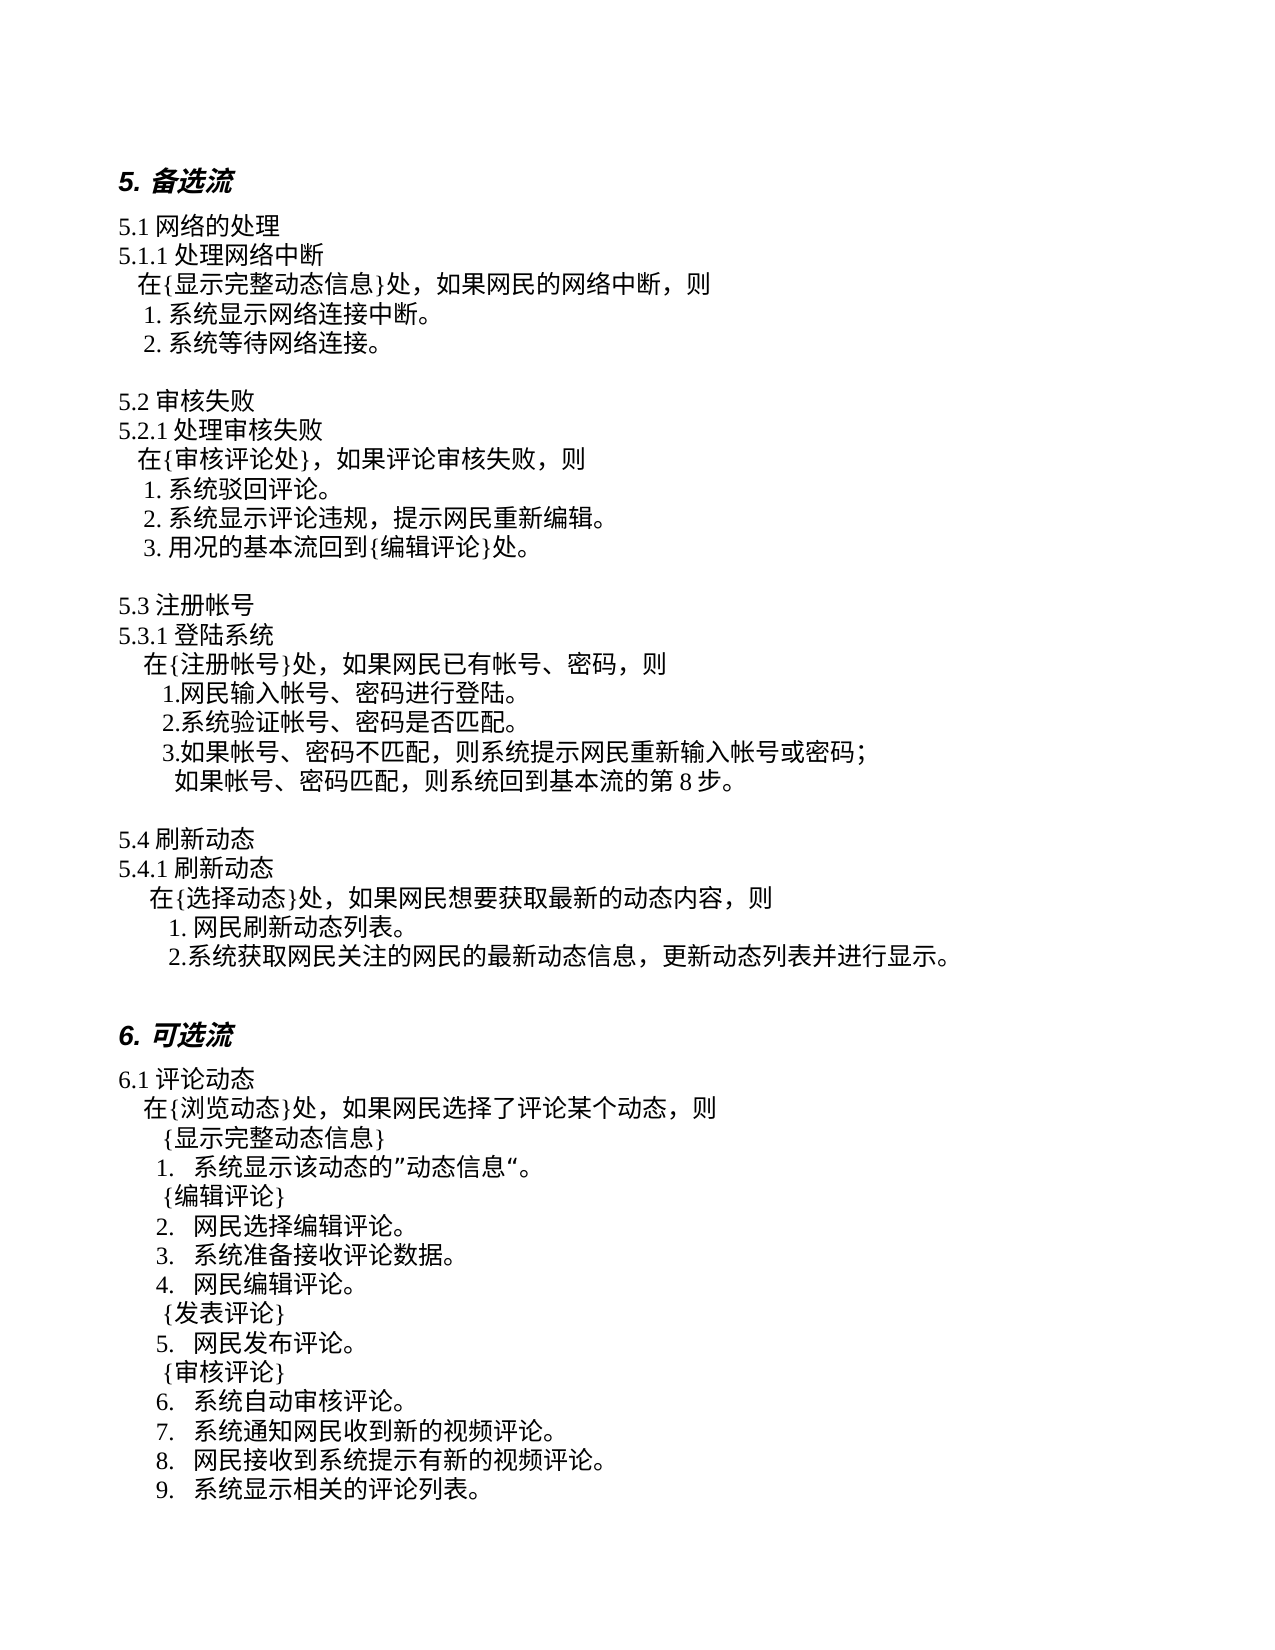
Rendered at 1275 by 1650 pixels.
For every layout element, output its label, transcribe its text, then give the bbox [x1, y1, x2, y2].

text {发表评论} [118, 1299, 1157, 1329]
text 2.系统获取网民关注的网民的最新动态信息，更新动态列表并进行显示。 [118, 942, 1157, 971]
list 网民发布评论。 [156, 1329, 1157, 1358]
text {审核评论} [118, 1358, 1157, 1387]
text 3. 用况的基本流回到{编辑评论}处。 [118, 533, 1157, 563]
text 6.1 评论动态 [118, 1065, 1157, 1094]
subtitle 5. 备选流 [118, 159, 1157, 199]
list 系统显示该动态的”动态信息“。 [156, 1153, 1157, 1182]
list 系统通知网民收到新的视频评论。 [156, 1417, 1157, 1446]
text 5.3 注册帐号 [118, 591, 1157, 621]
subtitle 6. 可选流 [118, 1013, 1157, 1053]
list 系统准备接收评论数据。 [156, 1241, 1157, 1270]
text 1. 系统驳回评论。 [118, 475, 1157, 504]
text 在{显示完整动态信息}处，如果网民的网络中断，则 [118, 271, 1157, 300]
list 系统自动审核评论。 [156, 1387, 1157, 1417]
text 5.2.1处理审核失败 [118, 416, 1157, 446]
text 1. 系统显示网络连接中断。 [118, 300, 1157, 329]
text 2. 系统显示评论违规，提示网民重新编辑。 [118, 504, 1157, 533]
text 1.网民输入帐号、密码进行登陆。 [118, 679, 1157, 708]
text {编辑评论} [118, 1182, 1157, 1212]
text 在{选择动态}处，如果网民想要获取最新的动态内容，则 [118, 884, 1157, 913]
text 1. 网民刷新动态列表。 [118, 913, 1157, 942]
list 网民选择编辑评论。 [156, 1212, 1157, 1241]
text 5.4 刷新动态 [118, 825, 1157, 854]
list 网民编辑评论。 [156, 1270, 1157, 1299]
text {显示完整动态信息} [118, 1124, 1157, 1153]
text 5.1 网络的处理 [118, 212, 1157, 241]
text 5.2 审核失败 [118, 387, 1157, 416]
text 2.系统验证帐号、密码是否匹配。 [118, 708, 1157, 738]
text 5.3.1 登陆系统 [118, 621, 1157, 650]
text 3.如果帐号、密码不匹配，则系统提示网民重新输入帐号或密码； [118, 738, 1157, 767]
text 如果帐号、密码匹配，则系统回到基本流的第8步。 [118, 767, 1157, 796]
text 在{浏览动态}处，如果网民选择了评论某个动态，则 [118, 1094, 1157, 1124]
text 在{审核评论处}，如果评论审核失败，则 [118, 446, 1157, 475]
list 网民接收到系统提示有新的视频评论。 [156, 1446, 1157, 1475]
text 5.1.1 处理网络中断 [118, 241, 1157, 271]
text 在{注册帐号}处，如果网民已有帐号、密码，则 [118, 650, 1157, 679]
list 系统显示相关的评论列表。 [156, 1475, 1157, 1504]
text 5.4.1 刷新动态 [118, 854, 1157, 884]
text 2. 系统等待网络连接。 [118, 329, 1157, 358]
